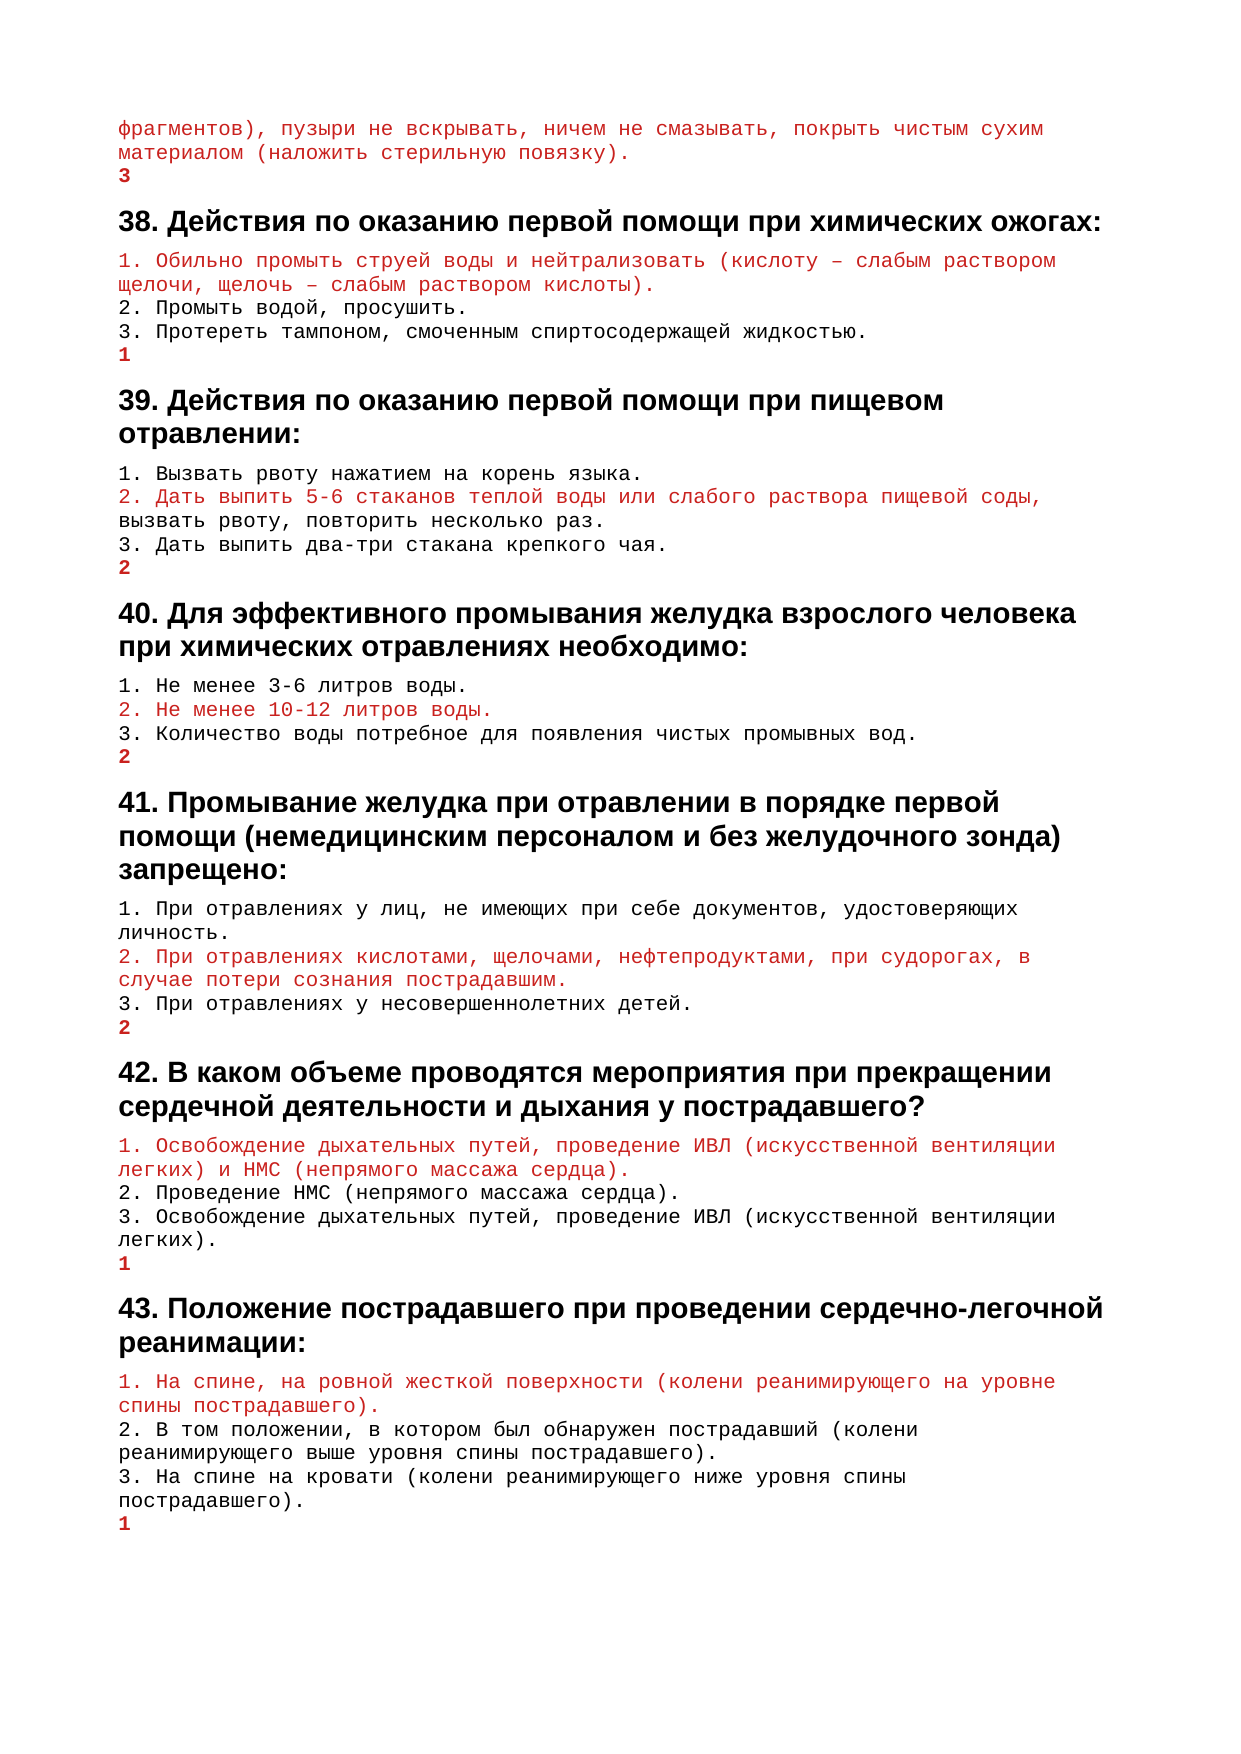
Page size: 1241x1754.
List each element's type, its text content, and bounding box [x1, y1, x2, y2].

subtitle 40. Для эффективного промывания желудка взрослого человека при химических отравлениях необходимо: [118, 596, 1122, 663]
text 1 [118, 344, 1122, 368]
text 2 [118, 746, 1122, 770]
text 1. Вызвать рвоту нажатием на корень языка. [118, 463, 1122, 486]
text пострадавшего). [118, 1489, 1122, 1513]
text 3. При отравлениях у несовершеннолетних детей. [118, 993, 1122, 1017]
text 3. Протереть тампоном, смоченным спиртосодержащей жидкостью. [118, 321, 1122, 344]
text материалом (наложить стерильную повязку). [118, 142, 1122, 165]
subtitle 41. Промывание желудка при отравлении в порядке первой помощи (немедицинским персоналом и без желудочного зонда) запрещено: [118, 785, 1122, 886]
text 2. Не менее 10-12 литров воды. [118, 699, 1122, 723]
text 3. На спине на кровати (колени реанимирующего ниже уровня спины [118, 1466, 1122, 1489]
text 2. При отравлениях кислотами, щелочами, нефтепродуктами, при судорогах, в [118, 946, 1122, 969]
text вызвать рвоту, повторить несколько раз. [118, 510, 1122, 534]
text 1. Обильно промыть струей воды и нейтрализовать (кислоту – слабым раствором [118, 250, 1122, 273]
text 2. Промыть водой, просушить. [118, 297, 1122, 321]
subtitle 42. В каком объеме проводятся мероприятия при прекращении сердечной деятельности и дыхания у пострадавшего? [118, 1055, 1122, 1122]
text 3. Количество воды потребное для появления чистых промывных вод. [118, 723, 1122, 746]
text 2 [118, 557, 1122, 581]
text 1 [118, 1253, 1122, 1277]
text 1 [118, 1513, 1122, 1537]
text 2. В том положении, в котором был обнаружен пострадавший (колени [118, 1419, 1122, 1442]
text 3. Дать выпить два-три стакана крепкого чая. [118, 534, 1122, 557]
text реанимирующего выше уровня спины пострадавшего). [118, 1442, 1122, 1466]
text 2. Дать выпить 5-6 стаканов теплой воды или слабого раствора пищевой соды, [118, 486, 1122, 510]
text 1. Освобождение дыхательных путей, проведение ИВЛ (искусственной вентиляции [118, 1135, 1122, 1158]
text 2. Проведение НМС (непрямого массажа сердца). [118, 1182, 1122, 1206]
text спины пострадавшего). [118, 1395, 1122, 1419]
text щелочи, щелочь – слабым раствором кислоты). [118, 273, 1122, 297]
subtitle 43. Положение пострадавшего при проведении сердечно-легочной реанимации: [118, 1291, 1122, 1359]
text 3 [118, 165, 1122, 189]
text 1. Не менее 3-6 литров воды. [118, 676, 1122, 699]
text личность. [118, 922, 1122, 946]
subtitle 39. Действия по оказанию первой помощи при пищевом отравлении: [118, 383, 1122, 450]
text 1. На спине, на ровной жесткой поверхности (колени реанимирующего на уровне [118, 1371, 1122, 1395]
text случае потери сознания пострадавшим. [118, 969, 1122, 993]
text фрагментов), пузыри не вскрывать, ничем не смазывать, покрыть чистым сухим [118, 118, 1122, 142]
subtitle 38. Действия по оказанию первой помощи при химических ожогах: [118, 204, 1122, 237]
text легких). [118, 1229, 1122, 1253]
text 2 [118, 1017, 1122, 1040]
text легких) и НМС (непрямого массажа сердца). [118, 1158, 1122, 1182]
text 1. При отравлениях у лиц, не имеющих при себе документов, удостоверяющих [118, 898, 1122, 922]
text 3. Освобождение дыхательных путей, проведение ИВЛ (искусственной вентиляции [118, 1206, 1122, 1229]
